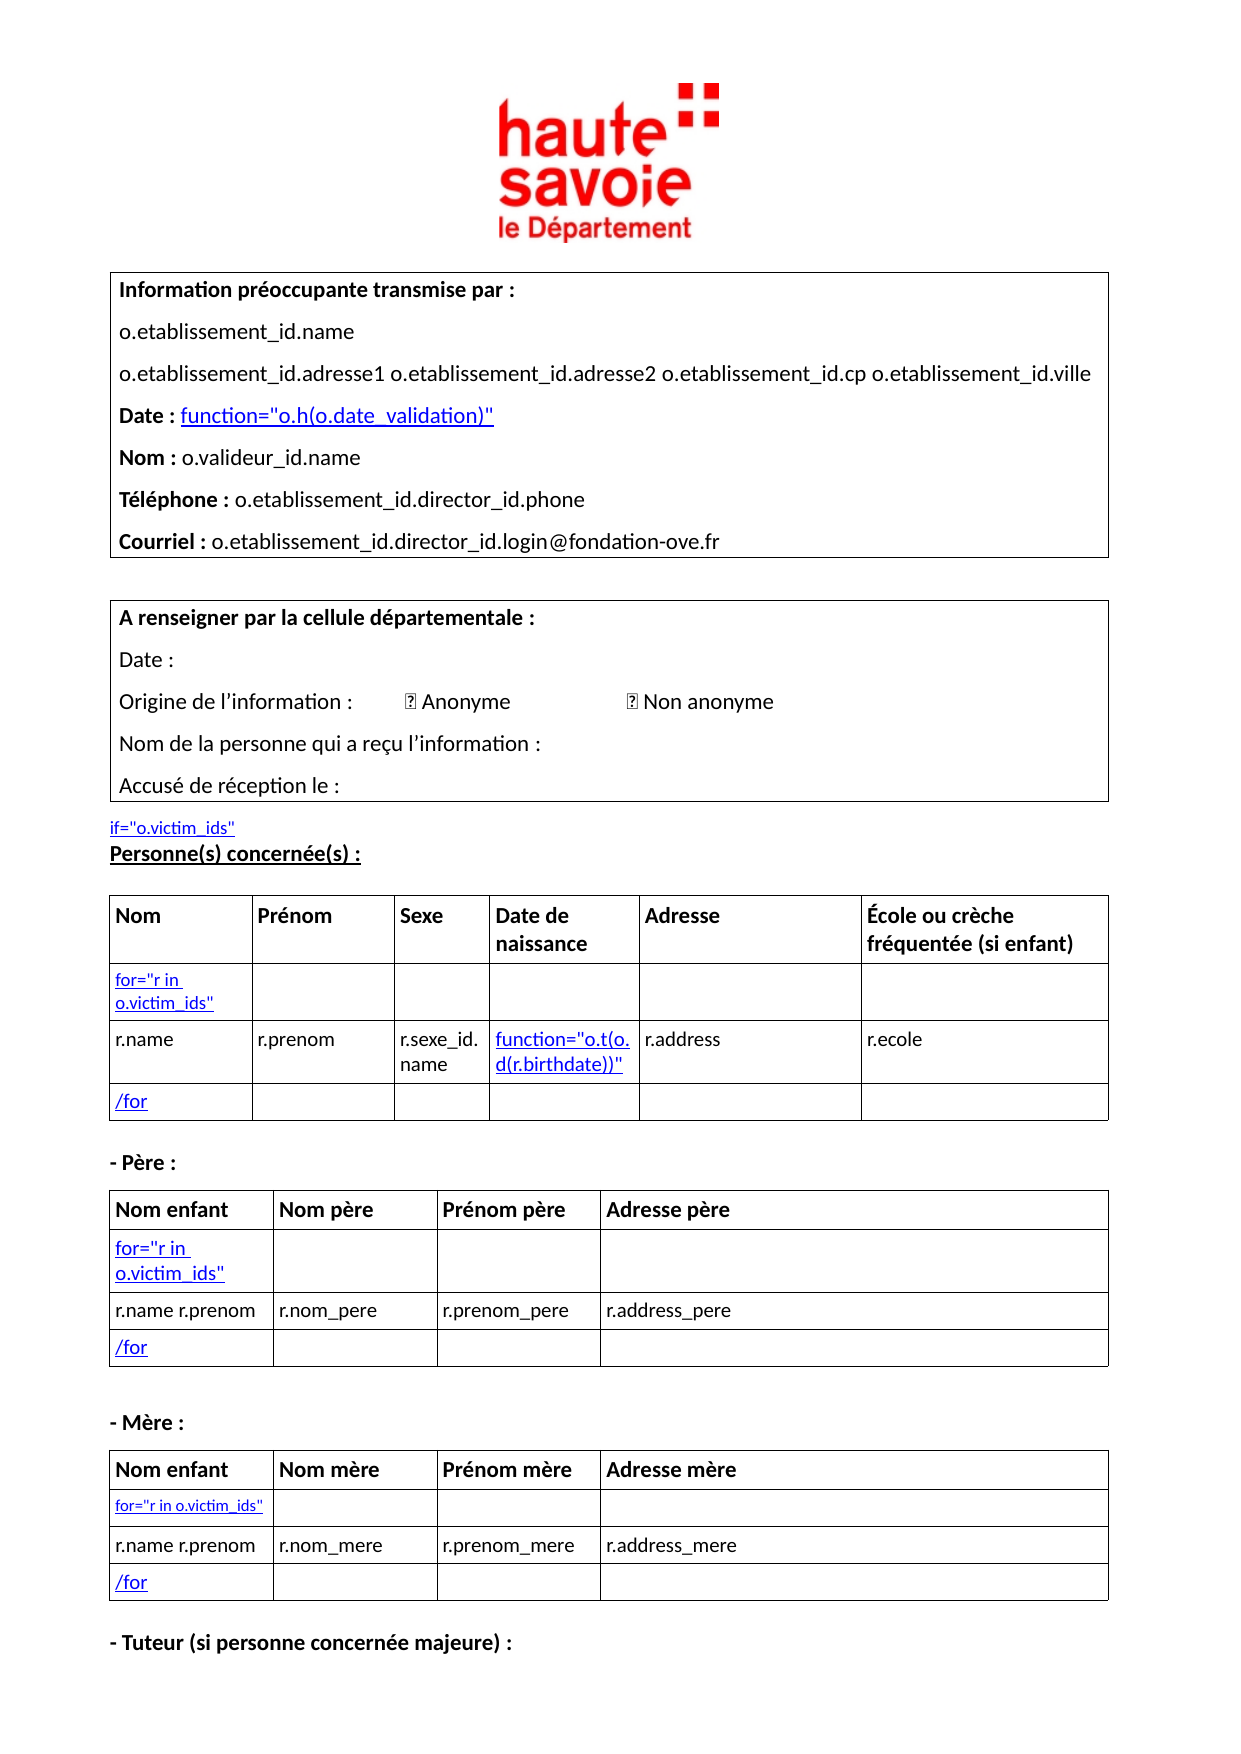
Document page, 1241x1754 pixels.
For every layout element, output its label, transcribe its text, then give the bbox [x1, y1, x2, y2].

table_header Adresse [640, 896, 861, 963]
text Téléphone : o.etablissement_id.director_id.phone [111, 482, 1108, 513]
table_cell function="o.t(o.d(r.birthdate))" [490, 1021, 639, 1082]
table_cell for="r in o.victim_ids" [110, 964, 252, 1020]
table_cell [253, 964, 394, 1020]
text if="o.victim_ids" [109, 816, 1109, 839]
table_header Nom [110, 896, 252, 963]
table_cell [438, 1230, 600, 1292]
table_cell [395, 1084, 489, 1119]
text Date : function="o.h(o.date_validation)" [111, 398, 1108, 429]
text Information préoccupante transmise par : [111, 273, 1108, 303]
text Courriel : o.etablissement_id.director_id.login@fondation-ove.fr [111, 524, 1108, 557]
table_cell [601, 1330, 1108, 1366]
text A renseigner par la cellule départementale : [111, 601, 1108, 631]
table_cell r.name [110, 1021, 252, 1082]
table_header Nom enfant [110, 1451, 273, 1489]
text o.etablissement_id.name [111, 314, 1108, 345]
table_header Nom enfant [110, 1191, 273, 1229]
text o.etablissement_id.adresse1 o.etablissement_id.adresse2 o.etablissement_id.cp o.etablissement_id.ville [111, 356, 1108, 387]
table_cell r.address_pere [601, 1293, 1108, 1328]
text Nom : o.valideur_id.name [111, 440, 1108, 471]
table_header Prénom père [438, 1191, 600, 1229]
table_cell [490, 1084, 639, 1119]
table_header Prénom mère [438, 1451, 600, 1489]
table_cell [601, 1230, 1108, 1292]
table_cell for="r in o.victim_ids" [110, 1490, 273, 1526]
table_header Nom mère [274, 1451, 437, 1489]
table_cell r.nom_pere [274, 1293, 437, 1328]
table_cell r.address [640, 1021, 861, 1082]
table_cell /for [110, 1084, 252, 1119]
table_cell [438, 1564, 600, 1600]
table_cell [640, 1084, 861, 1119]
text Origine de l’information :  Anonyme  Non anonyme [111, 684, 1108, 715]
table_cell [601, 1564, 1108, 1600]
table_cell r.name r.prenom [110, 1293, 273, 1328]
text - Mère : [109, 1408, 1109, 1436]
table_header Adresse mère [601, 1451, 1108, 1489]
table_cell for="r in o.victim_ids" [110, 1230, 273, 1292]
text Accusé de réception le : [111, 768, 1108, 801]
table_cell [274, 1564, 437, 1600]
table_cell [490, 964, 639, 1020]
text - Tuteur (si personne concernée majeure) : [109, 1628, 1109, 1656]
table_cell [862, 964, 1108, 1020]
text Date : [111, 642, 1108, 673]
table_cell /for [110, 1330, 273, 1366]
table_cell [438, 1330, 600, 1366]
text Personne(s) concernée(s) : [109, 839, 1109, 867]
table_header Date de naissance [490, 896, 639, 963]
table_cell [274, 1490, 437, 1526]
text - Père : [109, 1148, 1109, 1176]
table_cell [862, 1084, 1108, 1119]
table_cell [395, 964, 489, 1020]
table_cell r.address_mere [601, 1527, 1108, 1563]
table_cell r.nom_mere [274, 1527, 437, 1563]
text Nom de la personne qui a reçu l’information : [111, 726, 1108, 757]
picture [499, 83, 719, 243]
table_cell r.prenom_mere [438, 1527, 600, 1563]
table_header Adresse père [601, 1191, 1108, 1229]
table_cell [253, 1084, 394, 1119]
table_cell [274, 1330, 437, 1366]
table_cell r.name r.prenom [110, 1527, 273, 1563]
table_cell r.prenom [253, 1021, 394, 1082]
table_cell r.ecole [862, 1021, 1108, 1082]
table_header Nom père [274, 1191, 437, 1229]
table_cell r.sexe_id.name [395, 1021, 489, 1082]
table_cell [601, 1490, 1108, 1526]
table_cell /for [110, 1564, 273, 1600]
table_header Sexe [395, 896, 489, 963]
table_cell [640, 964, 861, 1020]
table_header Prénom [253, 896, 394, 963]
table_cell [274, 1230, 437, 1292]
table_cell [438, 1490, 600, 1526]
table_cell r.prenom_pere [438, 1293, 600, 1328]
table_header École ou crèche fréquentée (si enfant) [862, 896, 1108, 963]
